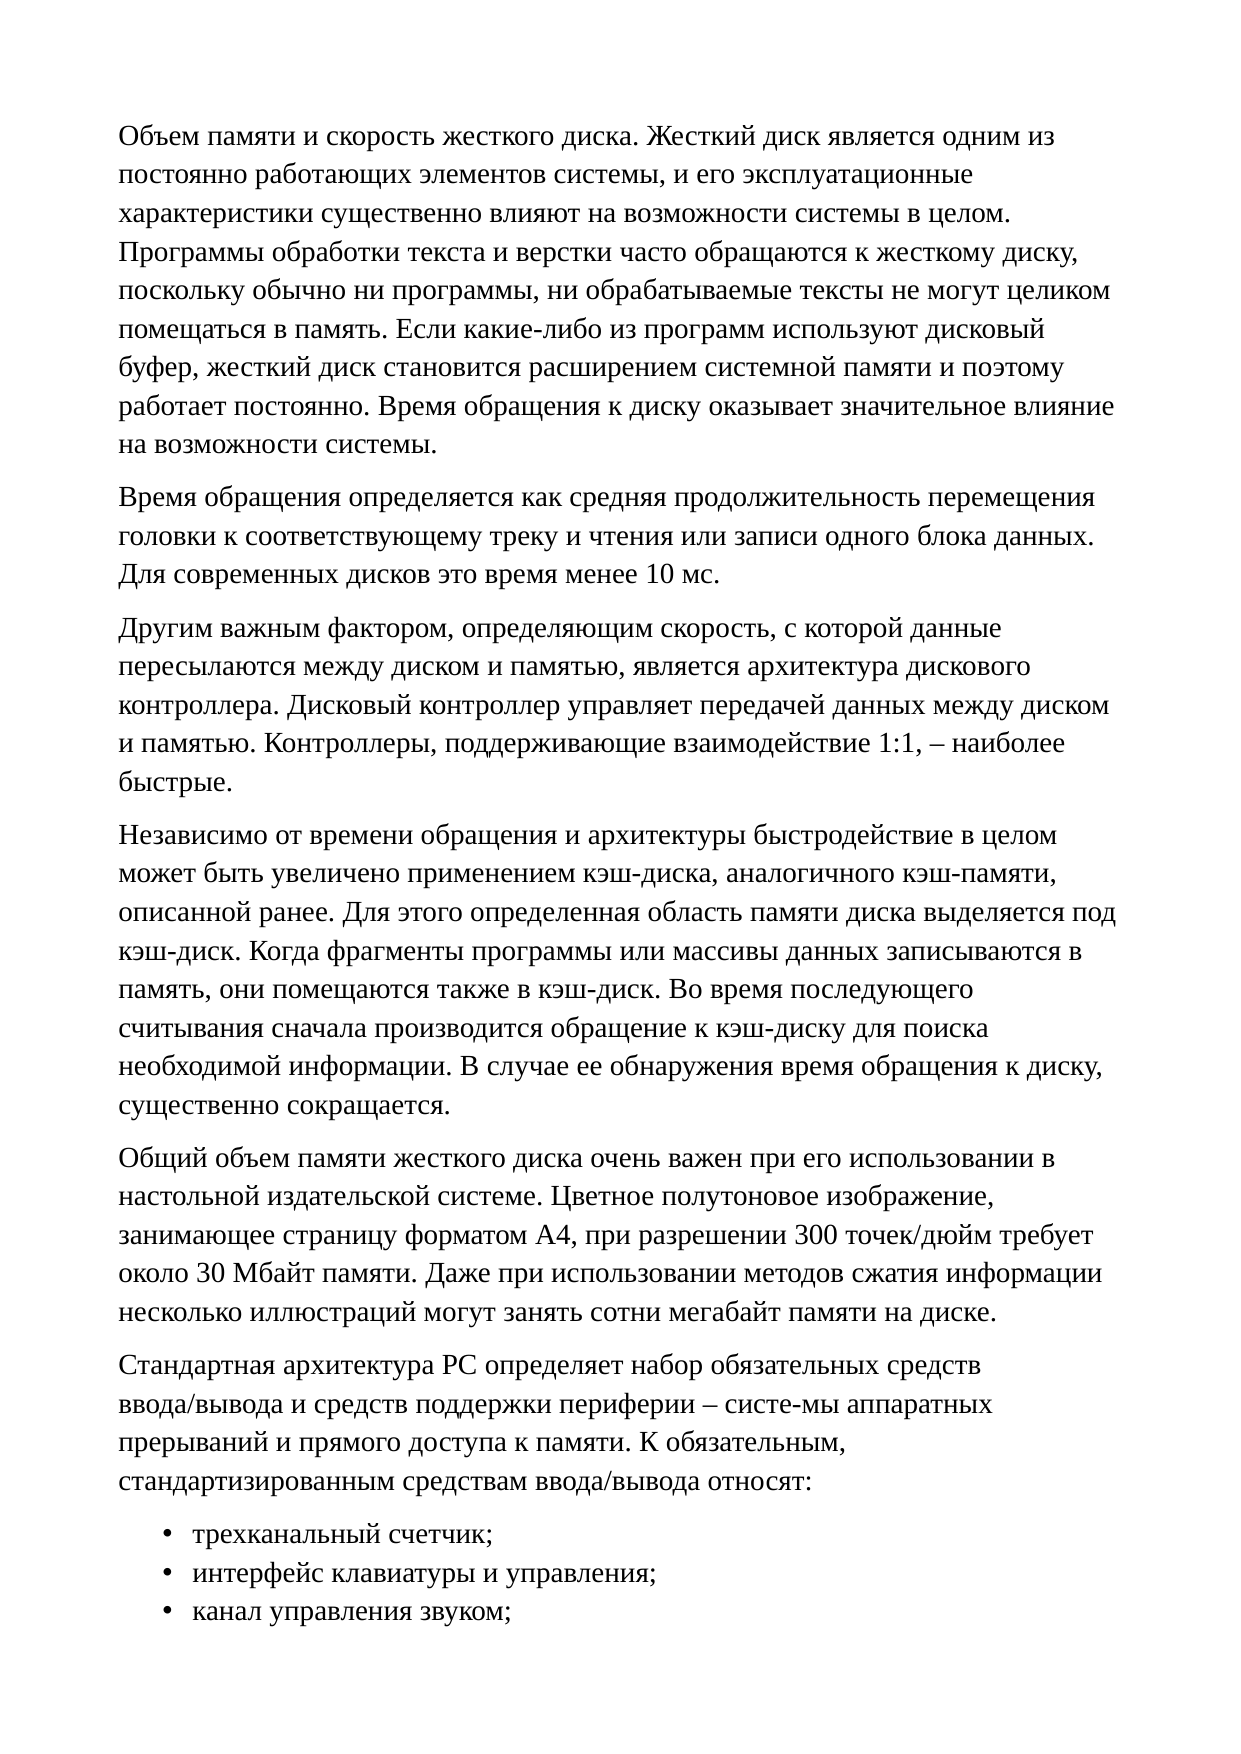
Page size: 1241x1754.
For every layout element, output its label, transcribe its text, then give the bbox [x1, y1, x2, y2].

text Другим важным фактором, определяющим скорость, с которой данные пересылаются между диском и памятью, является архитектура дискового контроллера. Дисковый контроллер управляет передачей данных между диском и памятью. Контроллеры, поддерживающие взаимодействие 1:1, – наиболее быстрые. [118, 610, 1122, 797]
text Независимо от времени обращения и архитектуры быстродействие в целом может быть увеличено применением кэш-диска, аналогичного кэш-памяти, описанной ранее. Для этого определенная область памяти диска выделяется под кэш-диск. Когда фрагменты программы или массивы данных записываются в память, они помещаются также в кэш-диск. Во время последующего считывания сначала производится обращение к кэш-диску для поиска необходимой информации. В случае ее обнаружения время обращения к диску, существенно сокращается. [118, 817, 1122, 1120]
text Объем памяти и скорость жесткого диска. Жесткий диск является одним из постоянно работающих элементов системы, и его эксплуатационные характеристики существенно влияют на возможности системы в целом. Программы обработки текста и верстки часто обращаются к жесткому диску, поскольку обычно ни программы, ни обрабатываемые тексты не могут целиком помещаться в память. Если какие-либо из программ используют дисковый буфер, жесткий диск становится расширением системной памяти и поэтому работает постоянно. Время обращения к диску оказывает значительное влияние на возможности системы. [118, 118, 1122, 460]
list интерфейс клавиатуры и управления; [162, 1555, 1122, 1588]
list канал управления звуком; [162, 1593, 1122, 1627]
text Время обращения определяется как средняя продолжительность перемещения головки к соответствующему треку и чтения или записи одного блока данных. Для современных дисков это время менее 10 мс. [118, 479, 1122, 590]
text Общий объем памяти жесткого диска очень важен при его использовании в настольной издательской системе. Цветное полутоновое изображение, занимающее страницу форматом А4, при разрешении 300 точек/дюйм требует около 30 Мбайт памяти. Даже при использовании методов сжатия информации несколько иллюстраций могут занять сотни мегабайт памяти на диске. [118, 1140, 1122, 1328]
list трехканальный счетчик; [162, 1516, 1122, 1550]
text Стандартная архитектура PC определяет набор обязательных средств ввода/вывода и средств поддержки периферии – систе-мы аппаратных прерываний и прямого доступа к памяти. К обязательным, стандартизированным средствам ввода/вывода относят: [118, 1347, 1122, 1496]
